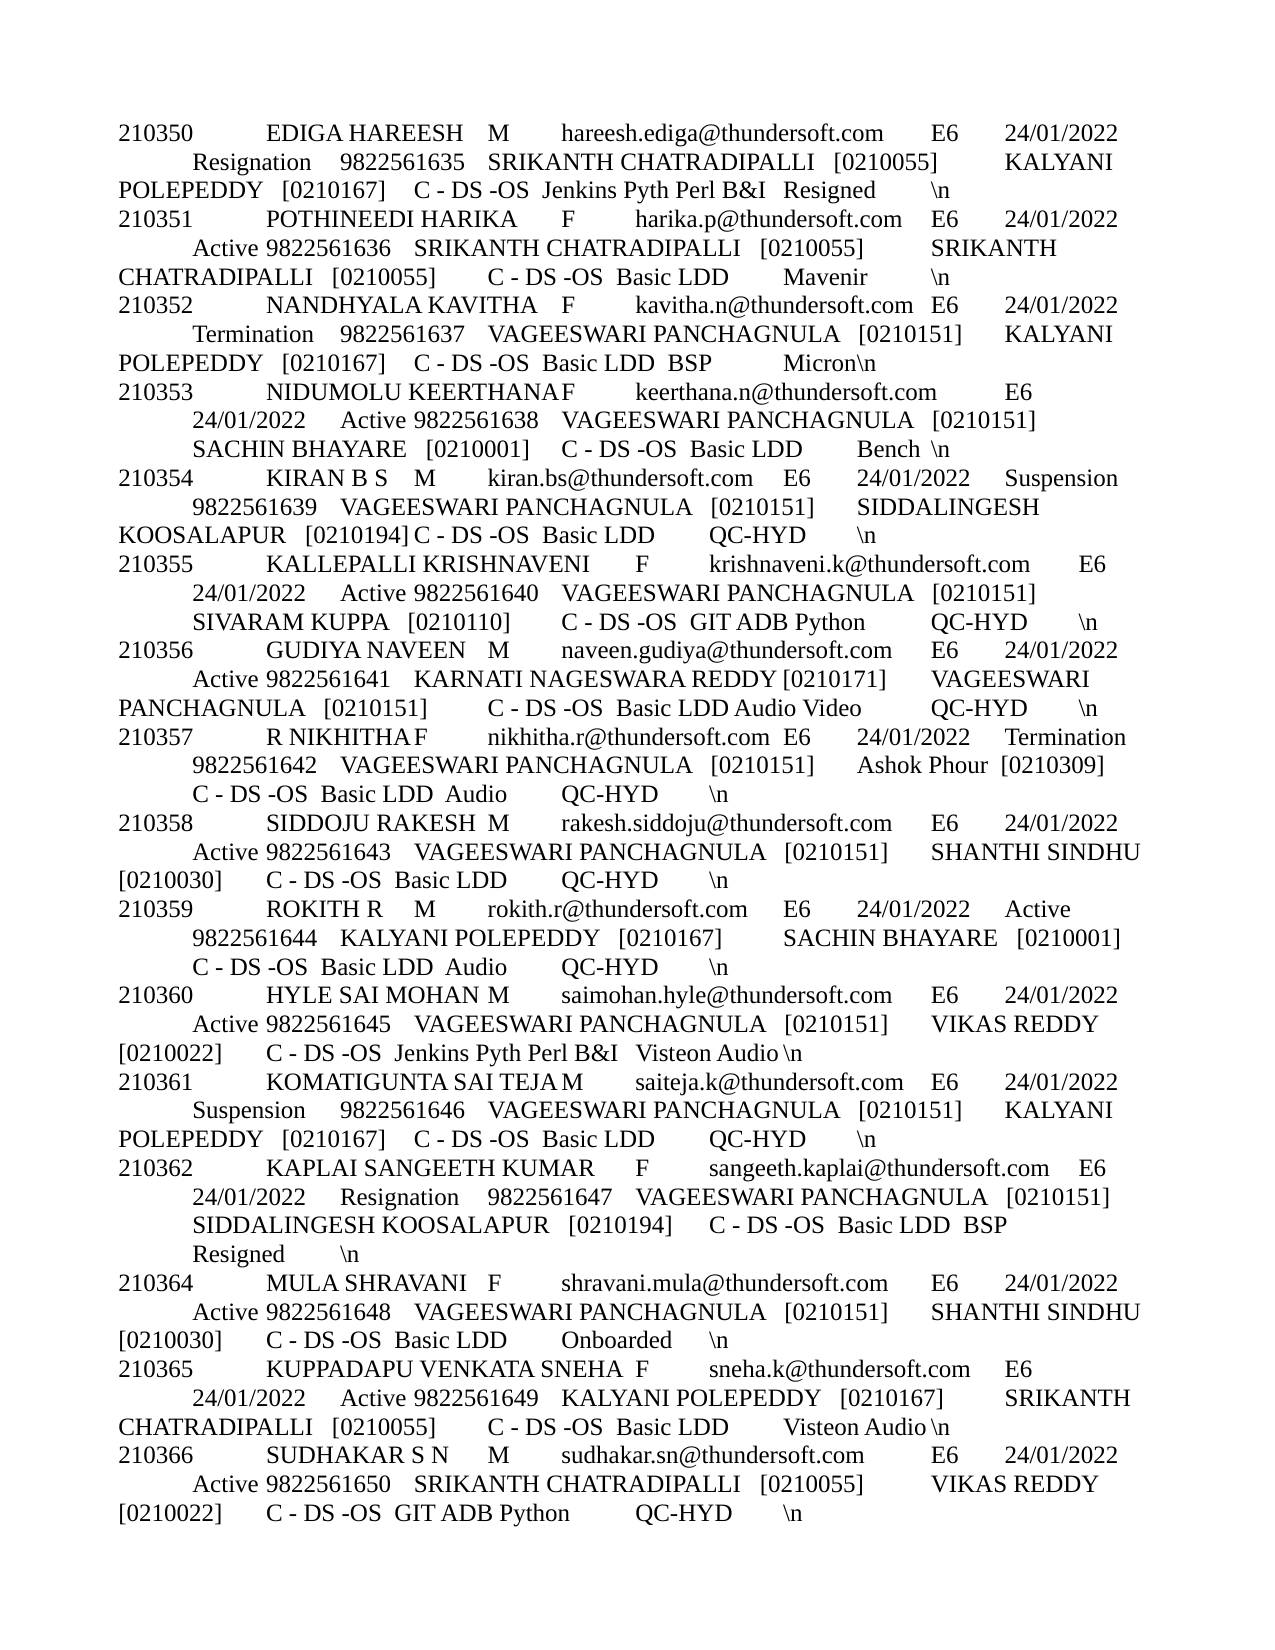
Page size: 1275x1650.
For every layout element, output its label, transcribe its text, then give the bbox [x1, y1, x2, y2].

text 210364 MULA SHRAVANI F shravani.mula@thundersoft.com E6 24/01/2022 Active 9822561648 VAGEESWARI PANCHAGNULA [0210151] SHANTHI SINDHU [0210030] C - DS -OS Basic LDD Onboarded \n [118, 1268, 1157, 1354]
text 210365 KUPPADAPU VENKATA SNEHA F sneha.k@thundersoft.com E6 24/01/2022 Active 9822561649 KALYANI POLEPEDDY [0210167] SRIKANTH CHATRADIPALLI [0210055] C - DS -OS Basic LDD Visteon Audio \n [118, 1354, 1157, 1441]
text 210357 R NIKHITHA F nikhitha.r@thundersoft.com E6 24/01/2022 Termination 9822561642 VAGEESWARI PANCHAGNULA [0210151] Ashok Phour [0210309] C - DS -OS Basic LDD Audio QC-HYD \n [118, 722, 1157, 808]
text 210354 KIRAN B S M kiran.bs@thundersoft.com E6 24/01/2022 Suspension 9822561639 VAGEESWARI PANCHAGNULA [0210151] SIDDALINGESH KOOSALAPUR [0210194] C - DS -OS Basic LDD QC-HYD \n [118, 463, 1157, 549]
text 210356 GUDIYA NAVEEN M naveen.gudiya@thundersoft.com E6 24/01/2022 Active 9822561641 KARNATI NAGESWARA REDDY [0210171] VAGEESWARI PANCHAGNULA [0210151] C - DS -OS Basic LDD Audio Video QC-HYD \n [118, 636, 1157, 722]
text 210359 ROKITH R M rokith.r@thundersoft.com E6 24/01/2022 Active 9822561644 KALYANI POLEPEDDY [0210167] SACHIN BHAYARE [0210001] C - DS -OS Basic LDD Audio QC-HYD \n [118, 894, 1157, 981]
text 210352 NANDHYALA KAVITHA F kavitha.n@thundersoft.com E6 24/01/2022 Termination 9822561637 VAGEESWARI PANCHAGNULA [0210151] KALYANI POLEPEDDY [0210167] C - DS -OS Basic LDD BSP Micron \n [118, 291, 1157, 377]
text 210353 NIDUMOLU KEERTHANA F keerthana.n@thundersoft.com E6 24/01/2022 Active 9822561638 VAGEESWARI PANCHAGNULA [0210151] SACHIN BHAYARE [0210001] C - DS -OS Basic LDD Bench \n [118, 377, 1157, 463]
text 210360 HYLE SAI MOHAN M saimohan.hyle@thundersoft.com E6 24/01/2022 Active 9822561645 VAGEESWARI PANCHAGNULA [0210151] VIKAS REDDY [0210022] C - DS -OS Jenkins Pyth Perl B&I Visteon Audio \n [118, 981, 1157, 1067]
text 210358 SIDDOJU RAKESH M rakesh.siddoju@thundersoft.com E6 24/01/2022 Active 9822561643 VAGEESWARI PANCHAGNULA [0210151] SHANTHI SINDHU [0210030] C - DS -OS Basic LDD QC-HYD \n [118, 808, 1157, 894]
text 210351 POTHINEEDI HARIKA F harika.p@thundersoft.com E6 24/01/2022 Active 9822561636 SRIKANTH CHATRADIPALLI [0210055] SRIKANTH CHATRADIPALLI [0210055] C - DS -OS Basic LDD Mavenir \n [118, 204, 1157, 291]
text 210350 EDIGA HAREESH M hareesh.ediga@thundersoft.com E6 24/01/2022 Resignation 9822561635 SRIKANTH CHATRADIPALLI [0210055] KALYANI POLEPEDDY [0210167] C - DS -OS Jenkins Pyth Perl B&I Resigned \n [118, 118, 1157, 204]
text 210366 SUDHAKAR S N M sudhakar.sn@thundersoft.com E6 24/01/2022 Active 9822561650 SRIKANTH CHATRADIPALLI [0210055] VIKAS REDDY [0210022] C - DS -OS GIT ADB Python QC-HYD \n [118, 1441, 1157, 1527]
text 210362 KAPLAI SANGEETH KUMAR F sangeeth.kaplai@thundersoft.com E6 24/01/2022 Resignation 9822561647 VAGEESWARI PANCHAGNULA [0210151] SIDDALINGESH KOOSALAPUR [0210194] C - DS -OS Basic LDD BSP Resigned \n [118, 1153, 1157, 1268]
text 210355 KALLEPALLI KRISHNAVENI F krishnaveni.k@thundersoft.com E6 24/01/2022 Active 9822561640 VAGEESWARI PANCHAGNULA [0210151] SIVARAM KUPPA [0210110] C - DS -OS GIT ADB Python QC-HYD \n [118, 549, 1157, 636]
text 210361 KOMATIGUNTA SAI TEJA M saiteja.k@thundersoft.com E6 24/01/2022 Suspension 9822561646 VAGEESWARI PANCHAGNULA [0210151] KALYANI POLEPEDDY [0210167] C - DS -OS Basic LDD QC-HYD \n [118, 1067, 1157, 1153]
